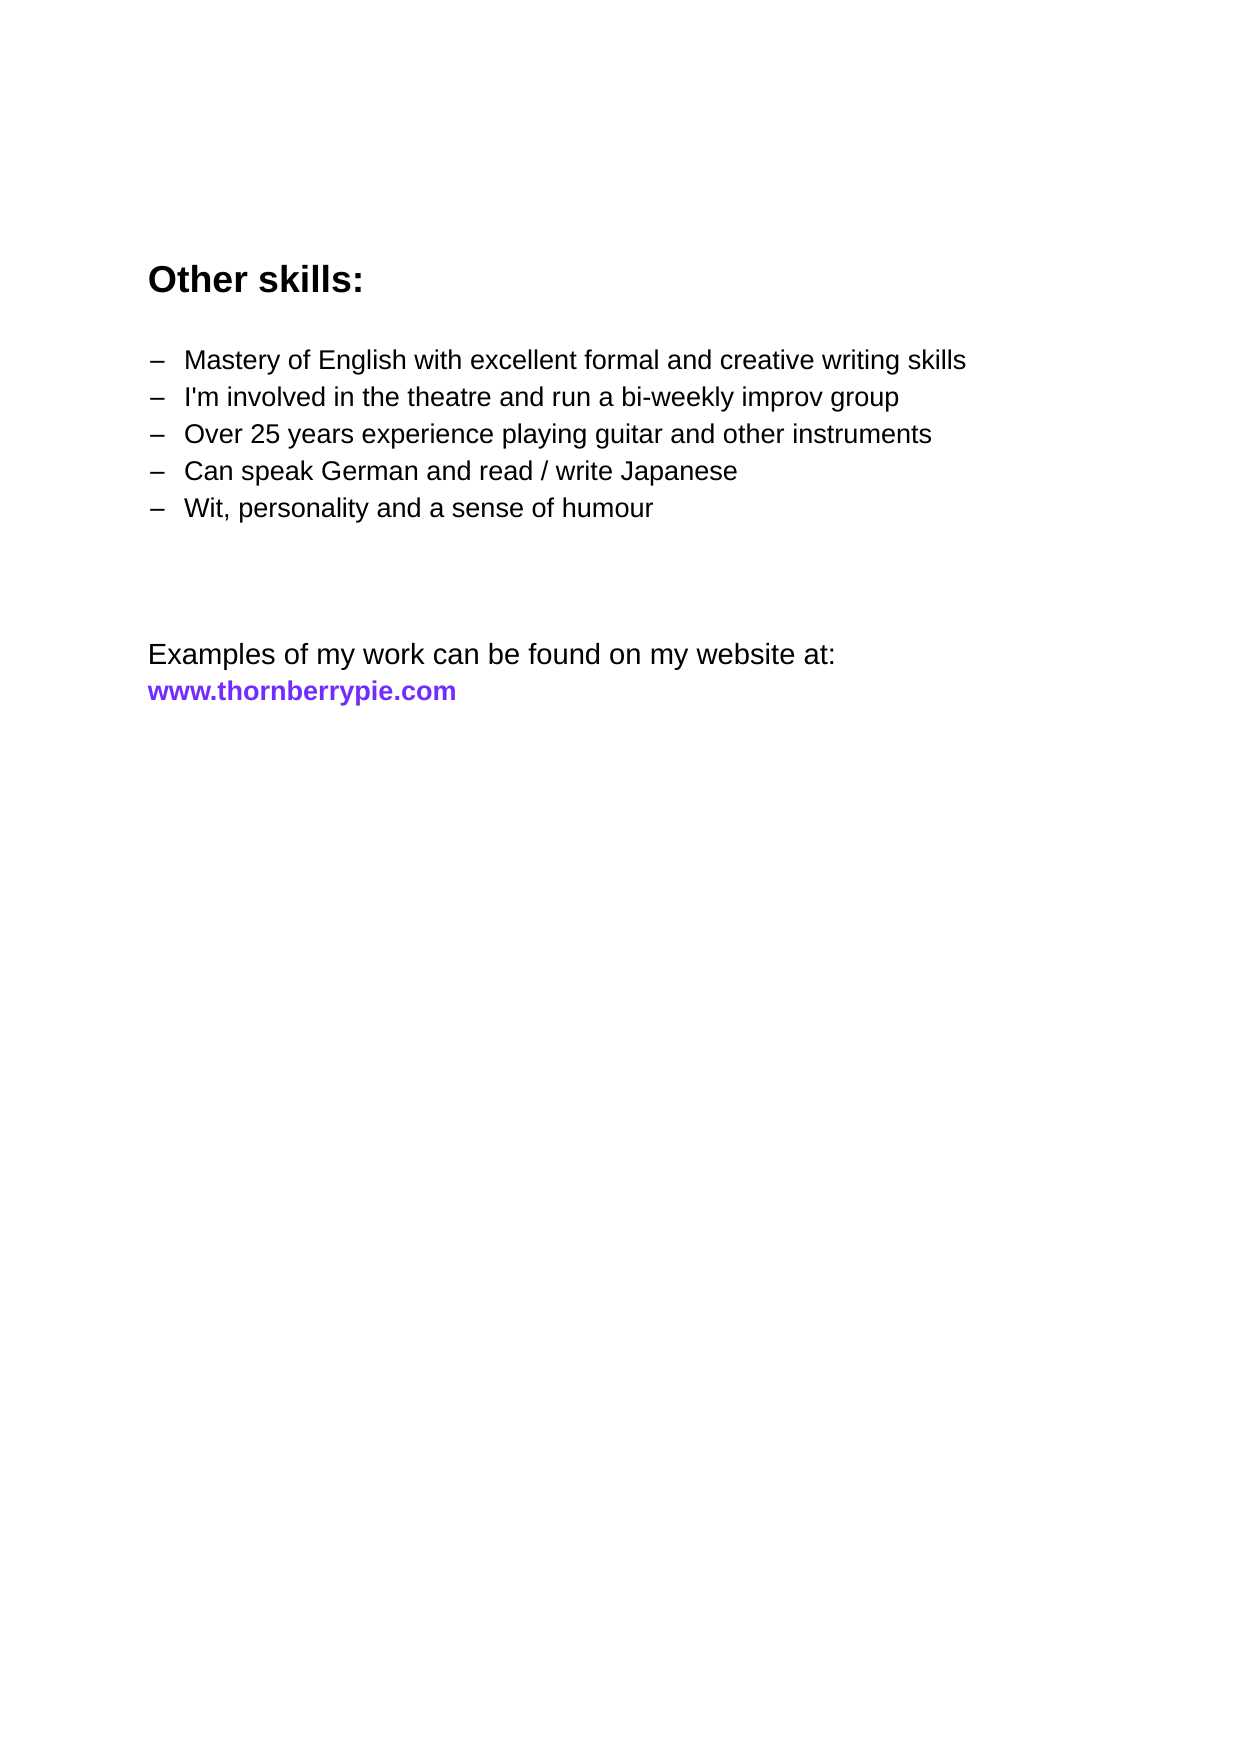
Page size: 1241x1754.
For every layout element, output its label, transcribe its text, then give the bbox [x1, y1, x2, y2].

text www.thornberrypie.com [148, 675, 1093, 707]
list Wit, personality and a sense of humour [148, 492, 1093, 524]
text Examples of my work can be found on my website at: [148, 637, 1093, 670]
text Other skills: [148, 257, 1093, 300]
list Over 25 years experience playing guitar and other instruments [148, 418, 1093, 450]
list Mastery of English with excellent formal and creative writing skills [148, 344, 1093, 376]
list I'm involved in the theatre and run a bi-weekly improv group [148, 381, 1093, 413]
list Can speak German and read / write Japanese [148, 455, 1093, 487]
